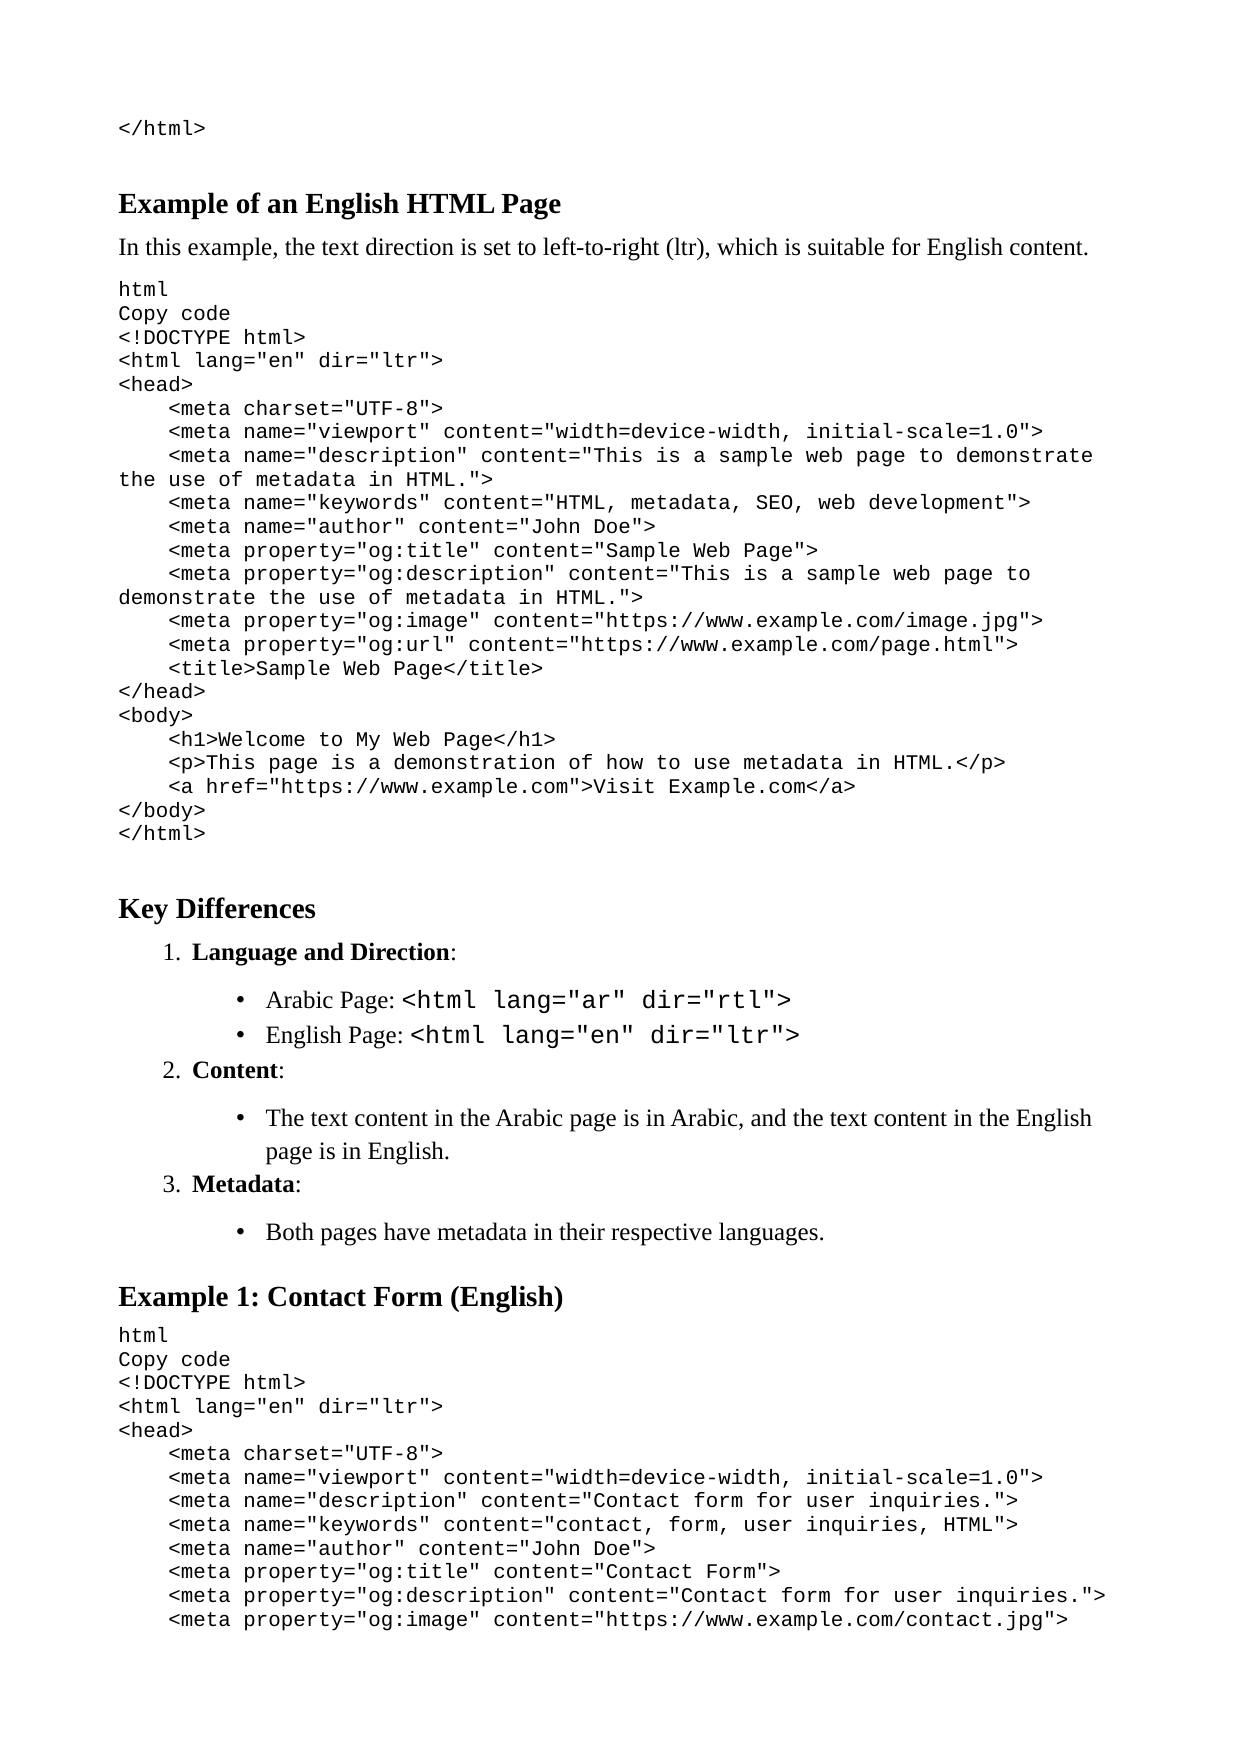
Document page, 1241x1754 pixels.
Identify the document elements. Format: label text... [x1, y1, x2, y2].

text <meta name="description" content="This is a sample web page to demonstrate the use of metadata in HTML."> [118, 445, 1122, 492]
text Copy code [118, 303, 1122, 327]
list Both pages have metadata in their respective languages. [236, 1217, 1122, 1246]
subtitle Key Differences [118, 891, 1122, 924]
text </body> [118, 800, 1122, 823]
text In this example, the text direction is set to left-to-right (ltr), which is suitable for English content. [118, 232, 1122, 261]
text <meta name="keywords" content="HTML, metadata, SEO, web development"> [118, 492, 1122, 516]
list Language and Direction: [162, 937, 1122, 966]
list The text content in the Arabic page is in Arabic, and the text content in the English page is in English. [236, 1103, 1122, 1165]
text <meta property="og:description" content="Contact form for user inquiries."> [118, 1585, 1122, 1609]
text <meta property="og:description" content="This is a sample web page to demonstrate the use of metadata in HTML."> [118, 563, 1122, 611]
text </html> [118, 823, 1122, 847]
text <!DOCTYPE html> [118, 1372, 1122, 1396]
text <head> [118, 1419, 1122, 1443]
text html [118, 279, 1122, 303]
text <meta name="keywords" content="contact, form, user inquiries, HTML"> [118, 1514, 1122, 1538]
subtitle Example 1: Contact Form (English) [118, 1279, 1122, 1312]
text <meta charset="UTF-8"> [118, 1443, 1122, 1467]
text <meta name="author" content="John Doe"> [118, 1538, 1122, 1561]
text </head> [118, 681, 1122, 705]
list Metadata: [162, 1169, 1122, 1198]
subtitle Example of an English HTML Page [118, 186, 1122, 219]
text <!DOCTYPE html> [118, 327, 1122, 350]
text <a href="https://www.example.com">Visit Example.com</a> [118, 776, 1122, 800]
text <title>Sample Web Page</title> [118, 658, 1122, 681]
text <meta name="author" content="John Doe"> [118, 516, 1122, 539]
list Content: [162, 1056, 1122, 1084]
text <meta property="og:url" content="https://www.example.com/page.html"> [118, 634, 1122, 658]
text <meta property="og:title" content="Contact Form"> [118, 1561, 1122, 1585]
text <html lang="en" dir="ltr"> [118, 1396, 1122, 1419]
text <meta name="description" content="Contact form for user inquiries."> [118, 1491, 1122, 1514]
text <html lang="en" dir="ltr"> [118, 350, 1122, 374]
list English Page: <html lang="en" dir="ltr"> [236, 1020, 1122, 1051]
text <meta property="og:title" content="Sample Web Page"> [118, 539, 1122, 563]
text <meta property="og:image" content="https://www.example.com/contact.jpg"> [118, 1609, 1122, 1632]
text <head> [118, 374, 1122, 398]
text <meta name="viewport" content="width=device-width, initial-scale=1.0"> [118, 1467, 1122, 1491]
text <meta charset="UTF-8"> [118, 398, 1122, 421]
text html [118, 1325, 1122, 1349]
text <h1>Welcome to My Web Page</h1> [118, 729, 1122, 752]
list Arabic Page: <html lang="ar" dir="rtl"> [236, 985, 1122, 1016]
text <p>This page is a demonstration of how to use metadata in HTML.</p> [118, 752, 1122, 776]
text <meta property="og:image" content="https://www.example.com/image.jpg"> [118, 611, 1122, 634]
text <meta name="viewport" content="width=device-width, initial-scale=1.0"> [118, 421, 1122, 445]
text Copy code [118, 1349, 1122, 1372]
text </html> [118, 118, 1122, 142]
text <body> [118, 705, 1122, 729]
